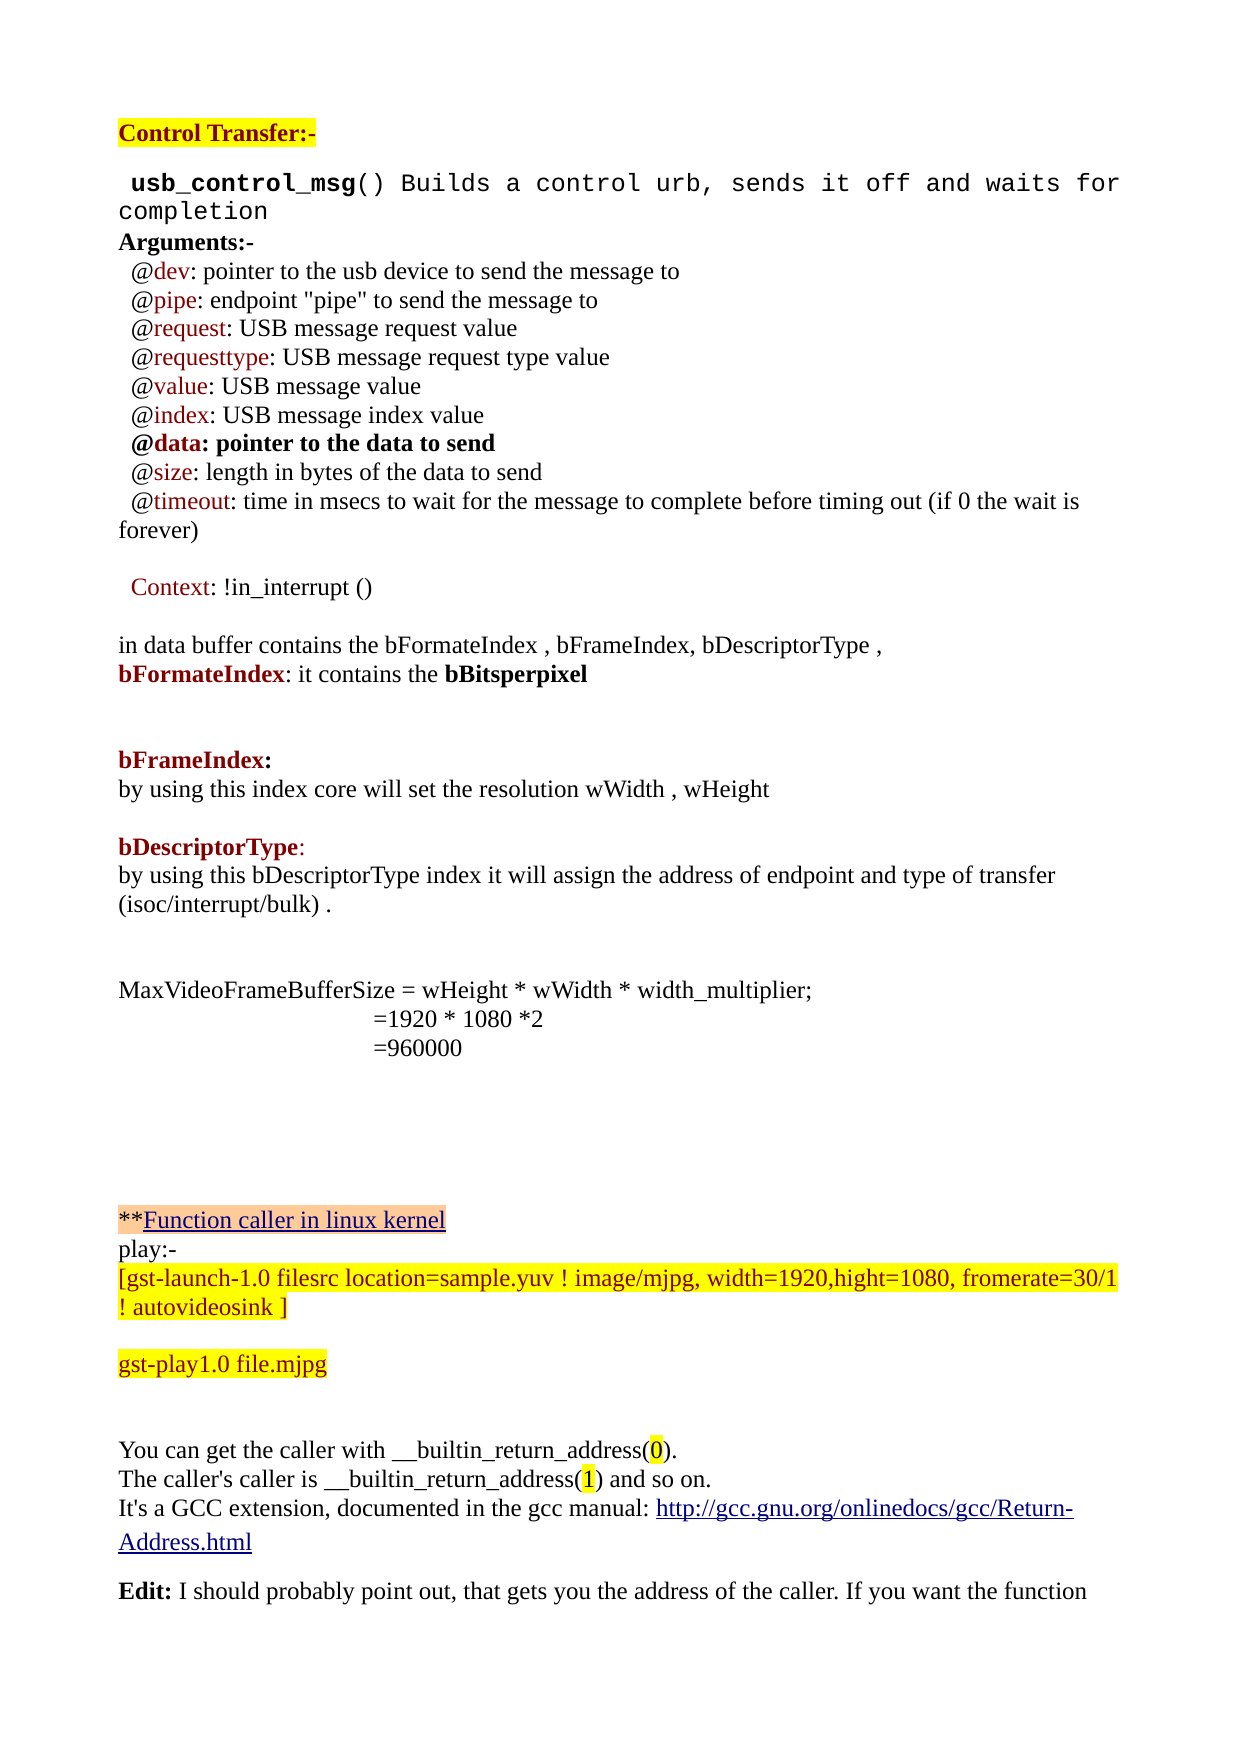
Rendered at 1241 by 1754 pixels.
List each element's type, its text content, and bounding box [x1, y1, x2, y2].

text @timeout: time in msecs to wait for the message to complete before timing out (if 0 the wait is forever) [118, 486, 1122, 543]
text bFormateIndex: it contains the bBitsperpixel [118, 659, 1122, 688]
text =960000 [118, 1033, 1122, 1062]
text bDescriptorType: [118, 832, 1122, 860]
text Control Transfer:- [118, 118, 1122, 147]
text @requesttype: USB message request type value [118, 342, 1122, 371]
text @data: pointer to the data to send [118, 428, 1122, 457]
text @value: USB message value [118, 371, 1122, 400]
text @size: length in bytes of the data to send [118, 457, 1122, 486]
text It's a GCC extension, documented in the gcc manual: http://gcc.gnu.org/onlinedocs/gcc/Return-Address.html [118, 1493, 1122, 1556]
text gst-play1.0 file.mjpg [118, 1349, 1122, 1378]
text by using this index core will set the resolution wWidth , wHeight [118, 774, 1122, 803]
text in data buffer contains the bFormateIndex , bFrameIndex, bDescriptorType , [118, 630, 1122, 659]
text [gst-launch-1.0 filesrc location=sample.yuv ! image/mjpg, width=1920,hight=1080, fromerate=30/1 ! autovideosink ] [118, 1263, 1122, 1320]
text bFrameIndex: [118, 745, 1122, 774]
text Arguments:- [118, 227, 1122, 256]
text by using this bDescriptorType index it will assign the address of endpoint and type of transfer (isoc/interrupt/bulk) . [118, 860, 1122, 918]
text @dev: pointer to the usb device to send the message to [118, 256, 1122, 285]
text Context: !in_interrupt () [118, 572, 1122, 601]
text You can get the caller with __builtin_return_address(0). [118, 1435, 1122, 1464]
text play:- [118, 1234, 1122, 1263]
text =1920 * 1080 *2 [118, 1004, 1122, 1033]
text @pipe: endpoint "pipe" to send the message to [118, 285, 1122, 313]
text MaxVideoFrameBufferSize = wHeight * wWidth * width_multiplier; [118, 975, 1122, 1004]
text The caller's caller is __builtin_return_address(1) and so on. [118, 1464, 1122, 1493]
text @index: USB message index value [118, 400, 1122, 428]
text Edit: I should probably point out, that gets you the address of the caller. If you want the function [118, 1576, 1122, 1605]
text usb_control_msg() Builds a control urb, sends it off and waits for completion [118, 171, 1122, 227]
text **Function caller in linux kernel [118, 1205, 1122, 1234]
text @request: USB message request value [118, 313, 1122, 342]
